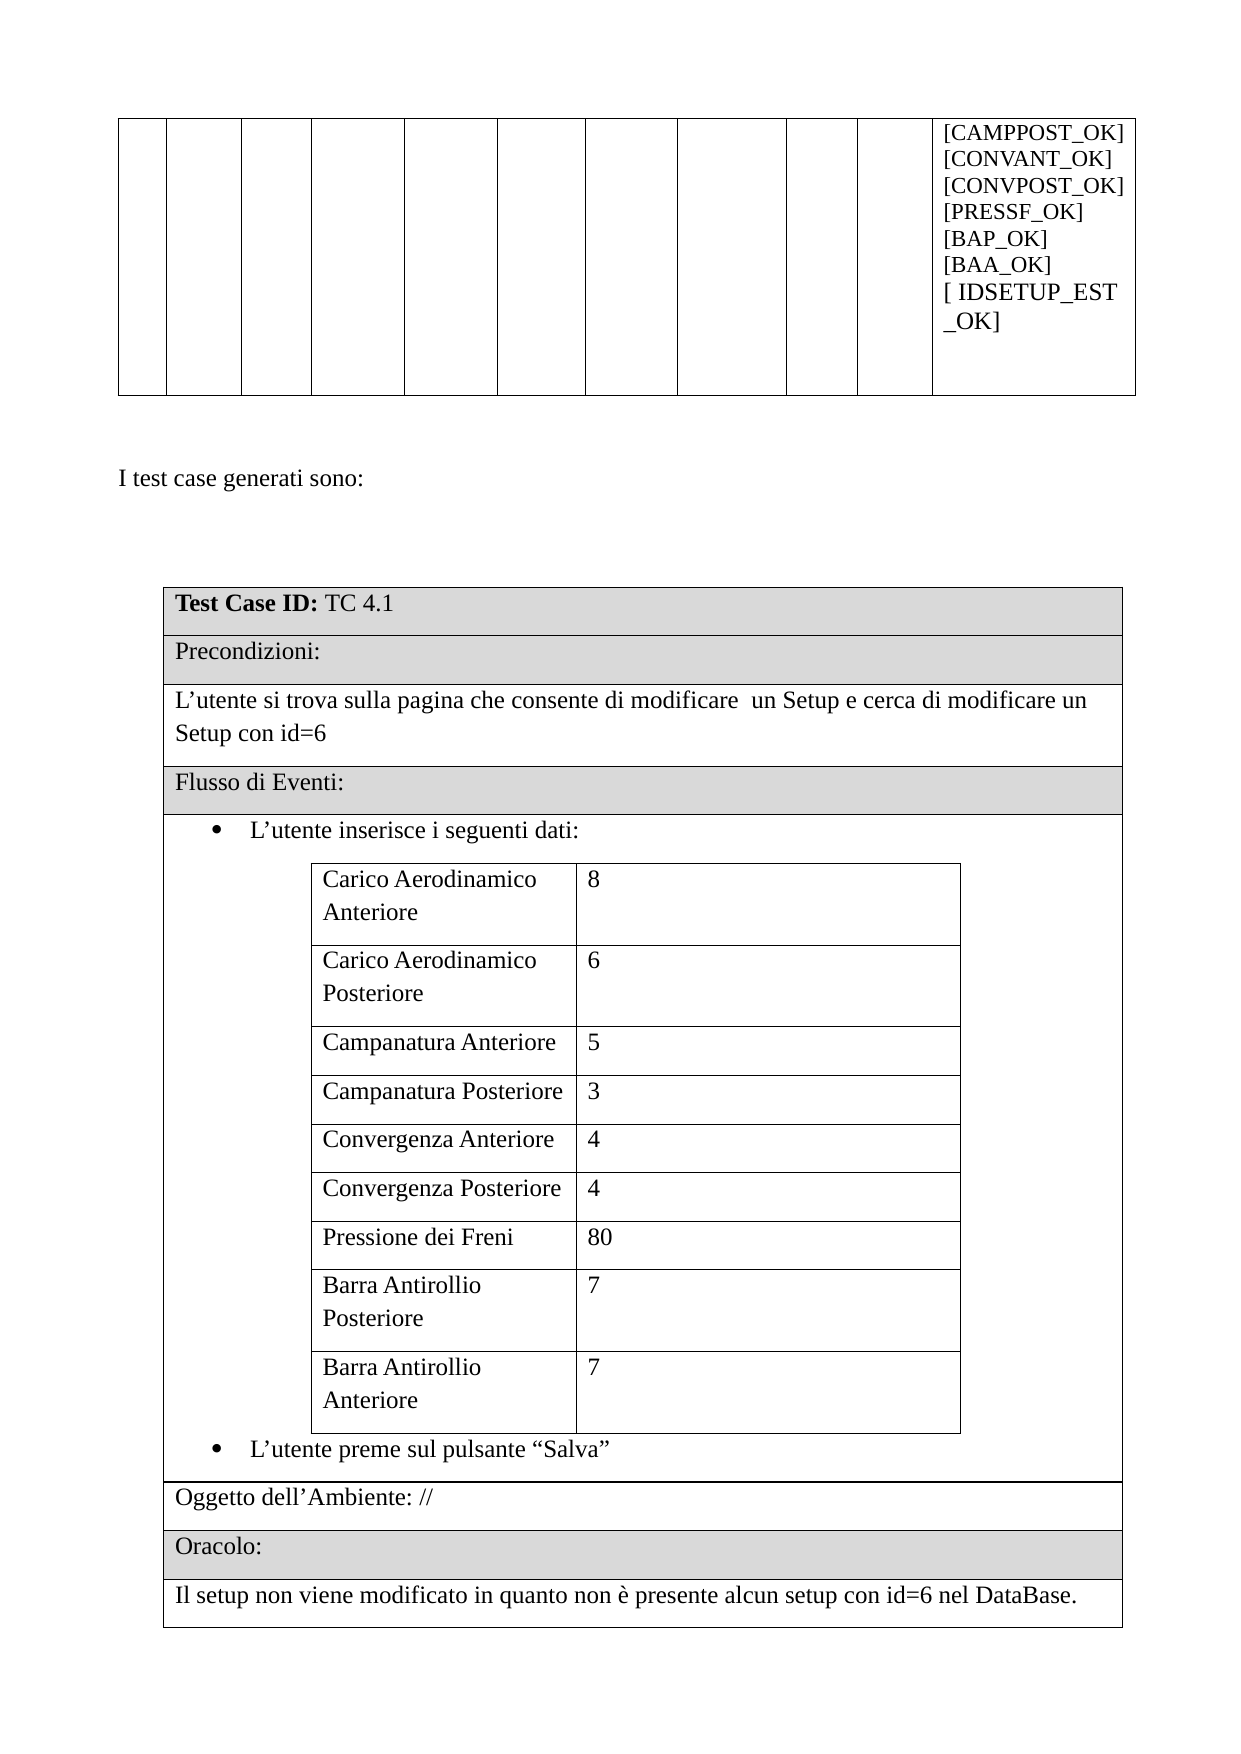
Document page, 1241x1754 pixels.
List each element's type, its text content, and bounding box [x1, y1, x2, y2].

table_cell [787, 119, 857, 395]
table_cell [119, 119, 166, 395]
table_cell Carico Aerodinamico Posteriore [312, 946, 576, 1026]
table_header Carico Aerodinamico Anteriore [312, 864, 576, 944]
table_cell Campanatura Posteriore [312, 1076, 576, 1123]
table_cell [586, 119, 677, 395]
table_cell Barra Antirollio Posteriore [312, 1270, 576, 1351]
text I test case generati sono: [118, 463, 1122, 491]
table_cell 5 [577, 1027, 960, 1075]
table_cell Barra Antirollio Anteriore [312, 1352, 576, 1433]
table_cell 4 [577, 1173, 960, 1221]
table_cell 80 [577, 1222, 960, 1269]
table_cell [678, 119, 786, 395]
table_cell 6 [577, 946, 960, 1026]
table_cell Precondizioni: [164, 636, 1122, 684]
table_cell Flusso di Eventi: [164, 767, 1122, 814]
table_cell 7 [577, 1352, 960, 1433]
table_cell Il setup non viene modificato in quanto non è presente alcun setup con id=6 nel DataBase. [164, 1580, 1122, 1627]
table_cell Pressione dei Freni [312, 1222, 576, 1269]
table_cell [167, 119, 241, 395]
table_cell 4 [577, 1125, 960, 1172]
table_cell Oracolo: [164, 1531, 1122, 1579]
table_cell [242, 119, 311, 395]
table_cell Campanatura Anteriore [312, 1027, 576, 1075]
table_cell L’utente inserisce i seguenti dati: L’utente preme sul pulsante “Salva” [164, 815, 1122, 1481]
table_cell Convergenza Anteriore [312, 1125, 576, 1172]
table_cell Convergenza Posteriore [312, 1173, 576, 1221]
table_cell [858, 119, 932, 395]
table_cell [498, 119, 585, 395]
table_header 8 [577, 864, 960, 944]
table_cell [CAMPPOST_OK] [CONVANT_OK] [CONVPOST_OK] [PRESSF_OK] [BAP_OK] [BAA_OK] [ IDSETUP_EST _OK] [933, 119, 1135, 395]
table_cell 3 [577, 1076, 960, 1123]
table_cell L’utente si trova sulla pagina che consente di modificare un Setup e cerca di modificare un Setup con id=6 [164, 685, 1122, 766]
table_cell 7 [577, 1270, 960, 1351]
table_header Test Case ID: TC 4.1 [164, 588, 1122, 635]
table_cell [312, 119, 404, 395]
table_cell Oggetto dell’Ambiente: // [164, 1483, 1122, 1530]
table_cell [405, 119, 497, 395]
